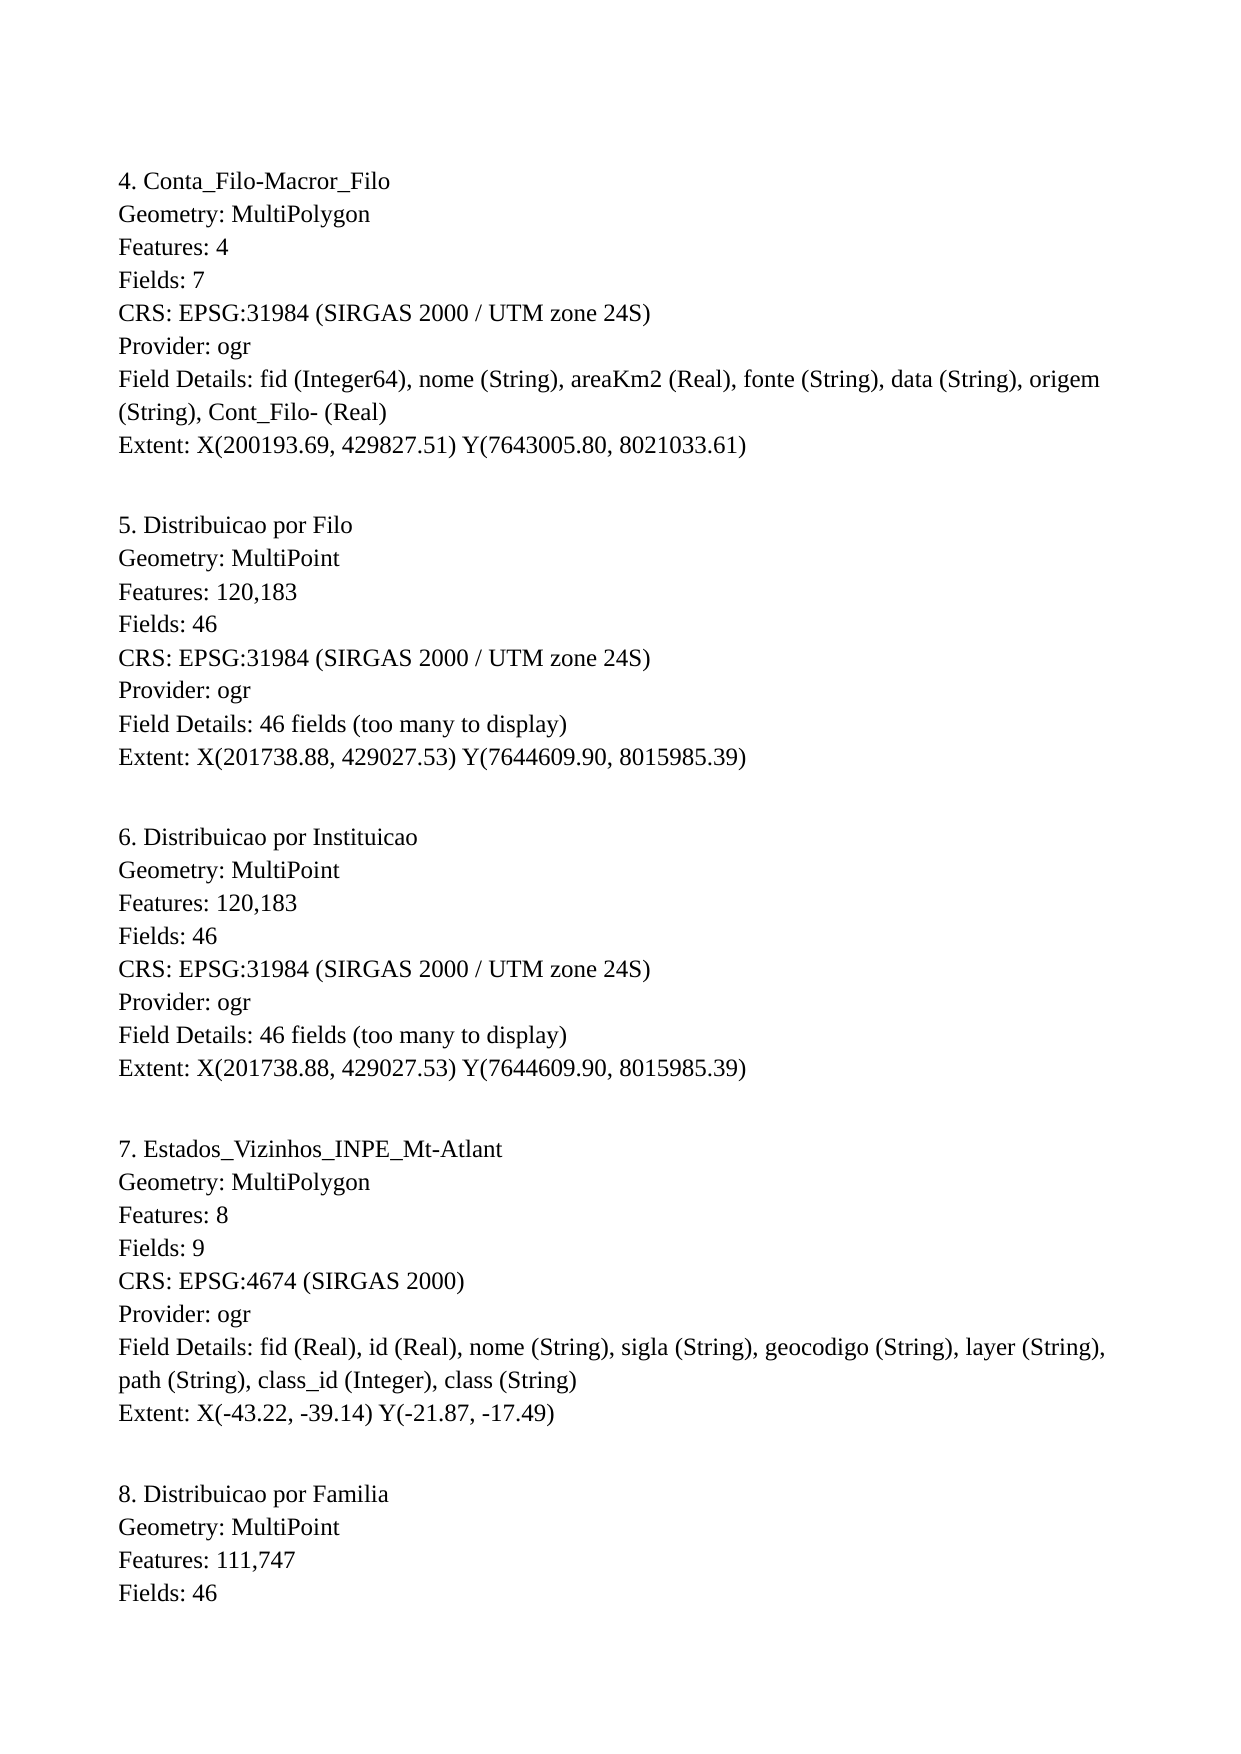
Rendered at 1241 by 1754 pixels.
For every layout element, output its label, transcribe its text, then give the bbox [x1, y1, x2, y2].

text CRS: EPSG:4674 (SIRGAS 2000) [118, 1266, 1122, 1295]
text CRS: EPSG:31984 (SIRGAS 2000 / UTM zone 24S) [118, 298, 1122, 327]
text CRS: EPSG:31984 (SIRGAS 2000 / UTM zone 24S) [118, 643, 1122, 671]
text Fields: 9 [118, 1233, 1122, 1262]
text 8. Distribuicao por Familia [118, 1479, 1122, 1508]
text Fields: 46 [118, 921, 1122, 950]
text Features: 111,747 [118, 1545, 1122, 1574]
text Field Details: fid (Integer64), nome (String), areaKm2 (Real), fonte (String), data (String), origem (String), Cont_Filo- (Real) [118, 364, 1122, 426]
text Extent: X(200193.69, 429827.51) Y(7643005.80, 8021033.61) [118, 430, 1122, 459]
text Provider: ogr [118, 1299, 1122, 1328]
text Features: 120,183 [118, 888, 1122, 917]
text Geometry: MultiPoint [118, 543, 1122, 572]
text Extent: X(201738.88, 429027.53) Y(7644609.90, 8015985.39) [118, 1053, 1122, 1082]
text Extent: X(201738.88, 429027.53) Y(7644609.90, 8015985.39) [118, 742, 1122, 770]
text Geometry: MultiPoint [118, 1512, 1122, 1541]
text 4. Conta_Filo-Macror_Filo [118, 166, 1122, 194]
text Fields: 7 [118, 265, 1122, 293]
text 6. Distribuicao por Instituicao [118, 822, 1122, 851]
text Geometry: MultiPolygon [118, 1167, 1122, 1196]
text Provider: ogr [118, 331, 1122, 359]
text Extent: X(-43.22, -39.14) Y(-21.87, -17.49) [118, 1398, 1122, 1427]
text Provider: ogr [118, 676, 1122, 704]
text Geometry: MultiPoint [118, 855, 1122, 884]
text Field Details: 46 fields (too many to display) [118, 709, 1122, 737]
text CRS: EPSG:31984 (SIRGAS 2000 / UTM zone 24S) [118, 954, 1122, 983]
text Features: 120,183 [118, 577, 1122, 605]
text Features: 4 [118, 232, 1122, 261]
text Provider: ogr [118, 987, 1122, 1016]
text 7. Estados_Vizinhos_INPE_Mt-Atlant [118, 1134, 1122, 1163]
text 5. Distribuicao por Filo [118, 511, 1122, 539]
text Field Details: 46 fields (too many to display) [118, 1020, 1122, 1049]
text Features: 8 [118, 1200, 1122, 1229]
text Geometry: MultiPolygon [118, 199, 1122, 227]
text Fields: 46 [118, 1578, 1122, 1607]
text Fields: 46 [118, 609, 1122, 638]
text Field Details: fid (Real), id (Real), nome (String), sigla (String), geocodigo (String), layer (String), path (String), class_id (Integer), class (String) [118, 1332, 1122, 1394]
